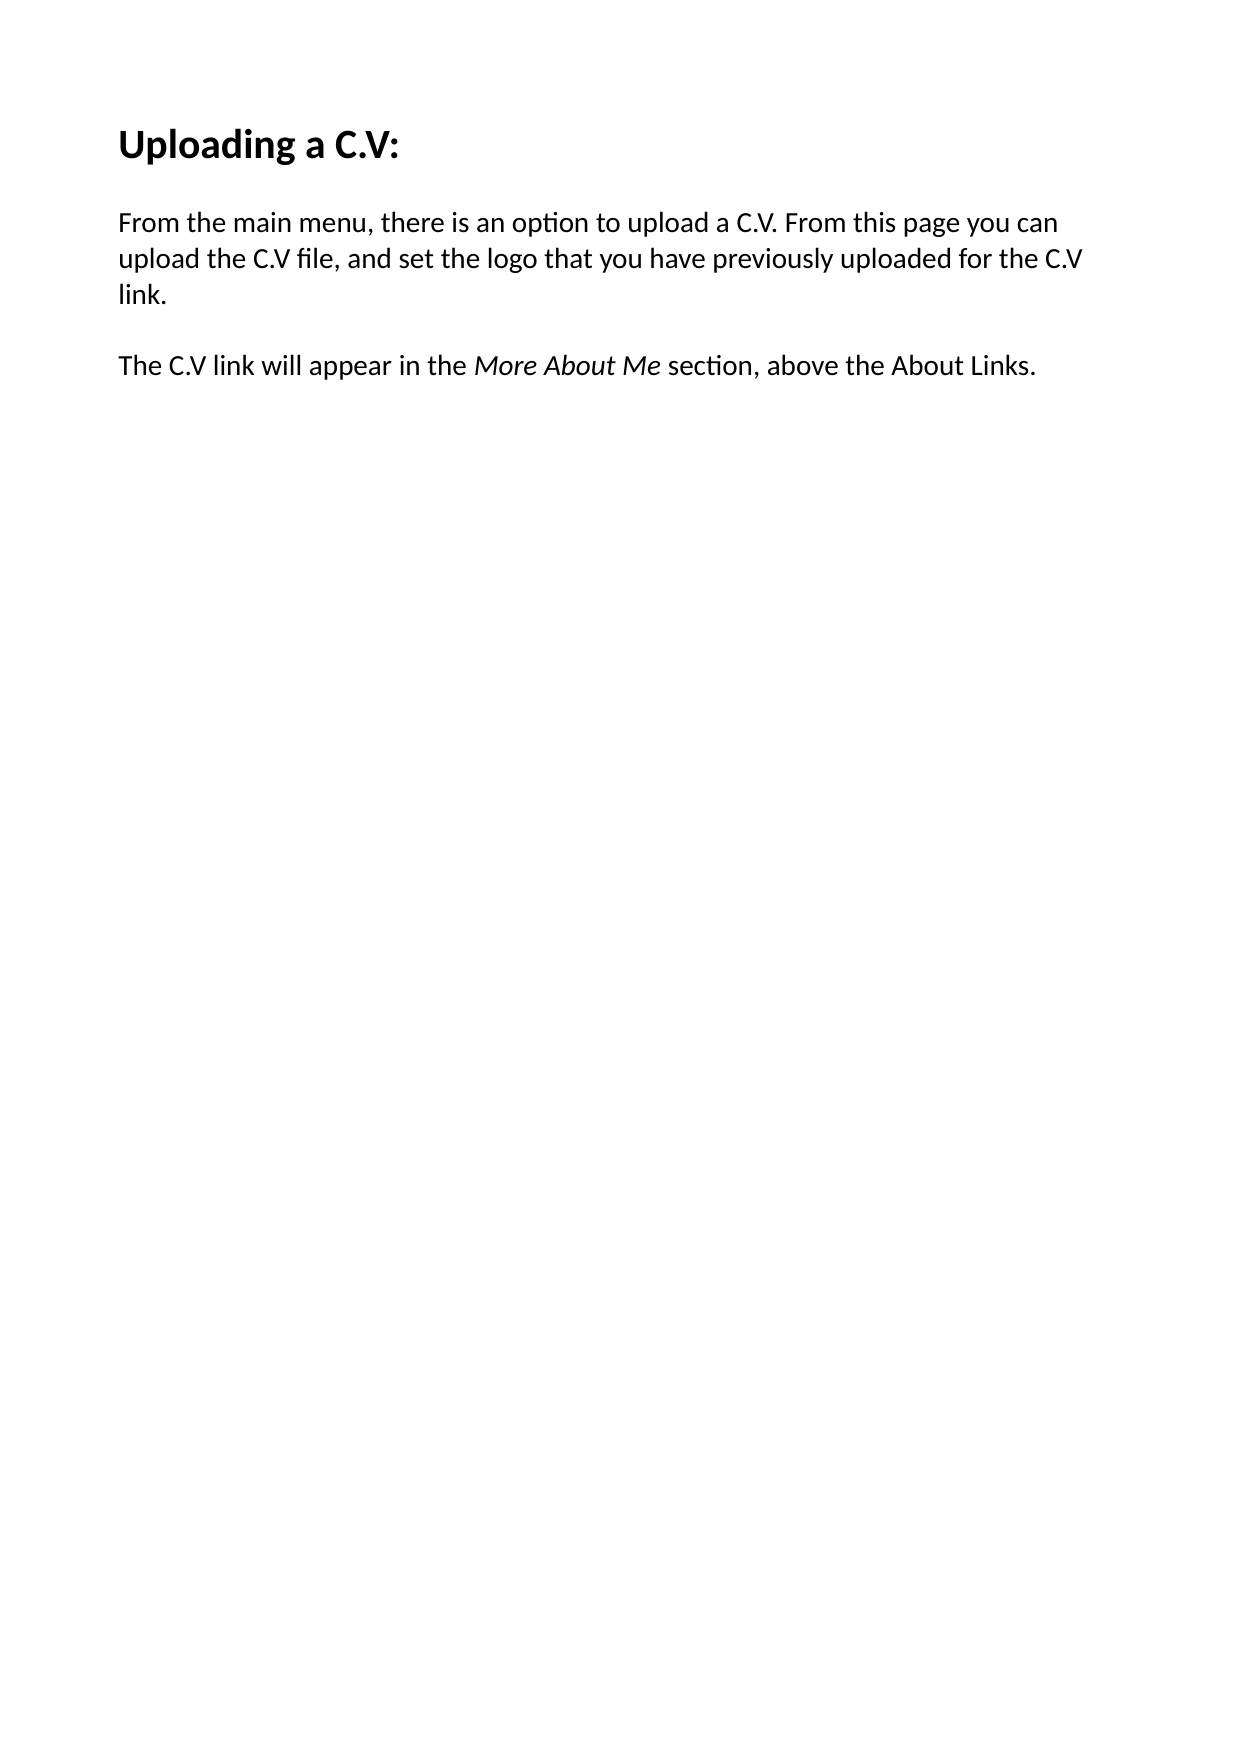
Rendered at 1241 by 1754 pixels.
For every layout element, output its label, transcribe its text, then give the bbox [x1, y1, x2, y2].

text From the main menu, there is an option to upload a C.V. From this page you can upload the C.V file, and set the logo that you have previously uploaded for the C.V link. [118, 204, 1122, 311]
text The C.V link will appear in the More About Me section, above the About Links. [118, 347, 1122, 383]
text Uploading a C.V: [118, 118, 1122, 169]
